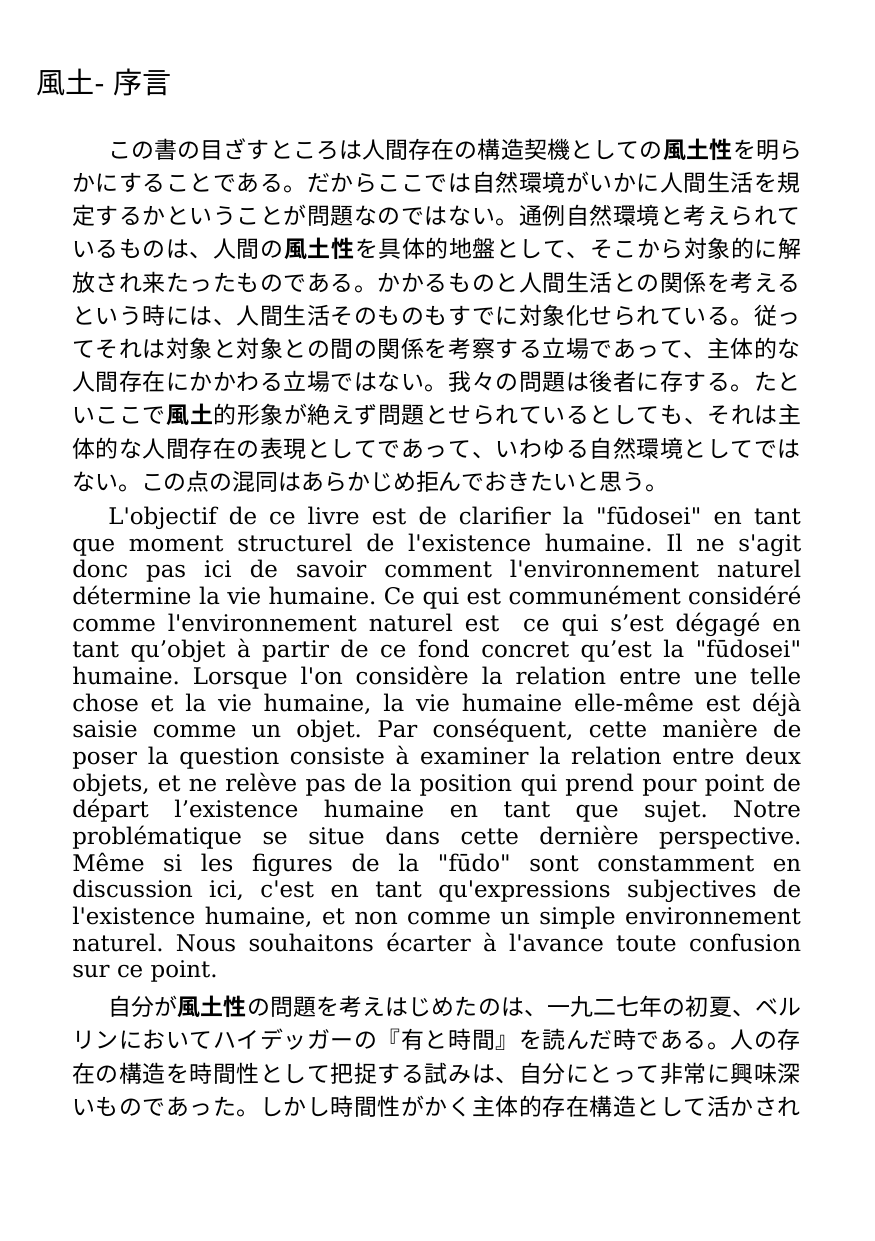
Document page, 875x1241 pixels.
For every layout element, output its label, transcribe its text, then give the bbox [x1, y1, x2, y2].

text L'objectif de ce livre est de clarifier la "fūdosei" en tant que moment structurel de l'existence humaine. Il ne s'agit donc pas ici de savoir comment l'environnement naturel détermine la vie humaine. Ce qui est communément considéré comme l'environnement naturel est ce qui s’est dégagé en tant qu’objet à partir de ce fond concret qu’est la "fūdosei" humaine. Lorsque l'on considère la relation entre une telle chose et la vie humaine, la vie humaine elle-même est déjà saisie comme un objet. Par conséquent, cette manière de poser la question consiste à examiner la relation entre deux objets, et ne relève pas de la position qui prend pour point de départ l’existence humaine en tant que sujet. Notre problématique se situe dans cette dernière perspective. Même si les figures de la "fūdo" sont constamment en discussion ici, c'est en tant qu'expressions subjectives de l'existence humaine, et non comme un simple environnement naturel. Nous souhaitons écarter à l'avance toute confusion sur ce point. [72, 503, 802, 983]
text この書の目ざすところは人間存在の構造契機としての風土性を明らかにすることである。だからここでは自然環境がいかに人間生活を規定するかということが問題なのではない。通例自然環境と考えられているものは、人間の風土性を具体的地盤として、そこから対象的に解放され来たったものである。かかるものと人間生活との関係を考えるという時には、人間生活そのものもすでに対象化せられている。従ってそれは対象と対象との間の関係を考察する立場であって、主体的な人間存在にかかわる立場ではない。我々の問題は後者に存する。たといここで風土的形象が絶えず問題とせられているとしても、それは主体的な人間存在の表現としてであって、いわゆる自然環境としてではない。この点の混同はあらかじめ拒んでおきたいと思う。 [72, 132, 802, 497]
subtitle 風土- 序言 [36, 60, 838, 102]
text 自分が風土性の問題を考えはじめたのは、一九二七年の初夏、ベルリンにおいてハイデッガーの『有と時間』を読んだ時である。人の存在の構造を時間性として把捉する試みは、自分にとって非常に興味深いものであった。しかし時間性がかく主体的存在構造として活かされ [72, 989, 802, 1122]
